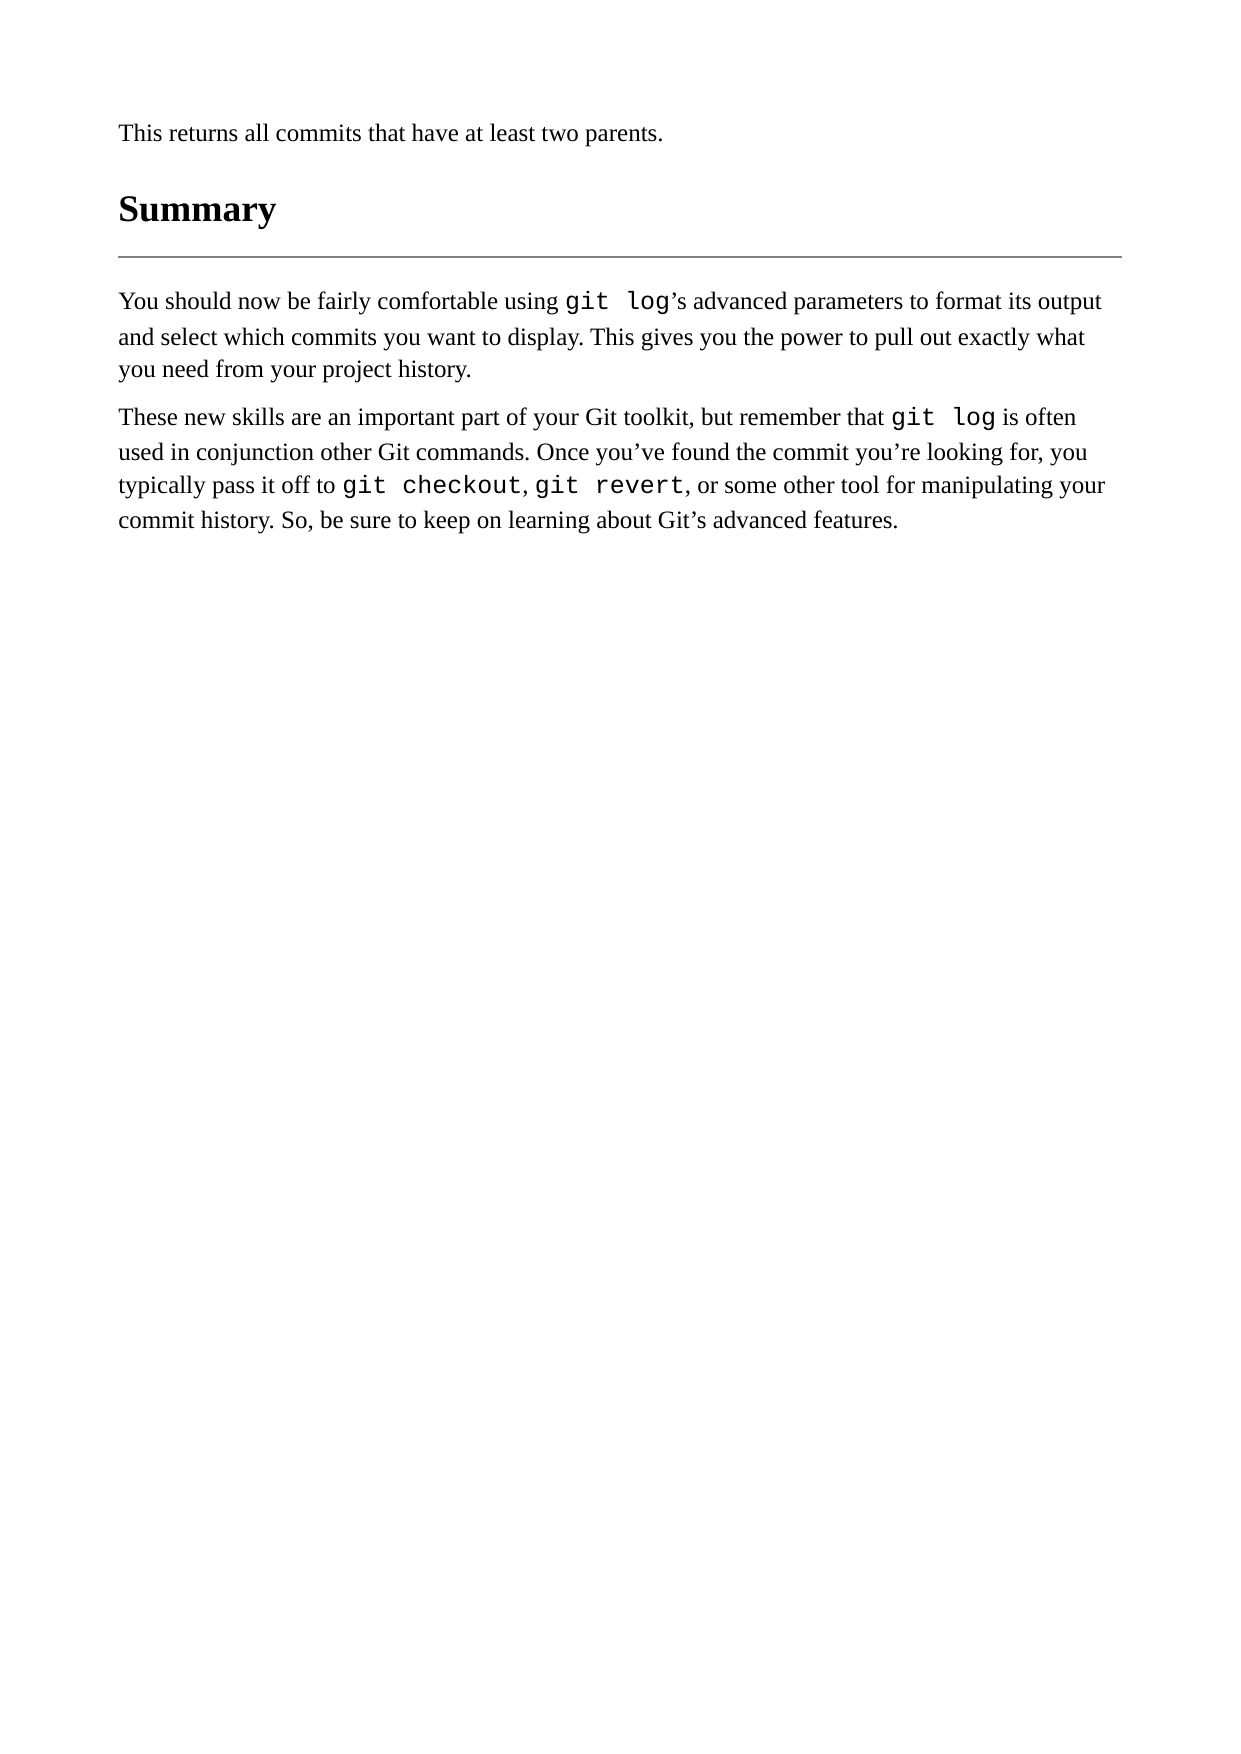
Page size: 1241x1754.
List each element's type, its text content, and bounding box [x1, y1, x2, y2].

subtitle Summary [118, 187, 1122, 230]
text You should now be fairly comfortable using git log’s advanced parameters to format its output and select which commits you want to display. This gives you the power to pull out exactly what you need from your project history. [118, 286, 1122, 383]
text This returns all commits that have at least two parents. [118, 118, 1122, 147]
text These new skills are an important part of your Git toolkit, but remember that git log is often used in conjunction other Git commands. Once you’ve found the commit you’re looking for, you typically pass it off to git checkout, git revert, or some other tool for manipulating your commit history. So, be sure to keep on learning about Git’s advanced features. [118, 402, 1122, 534]
